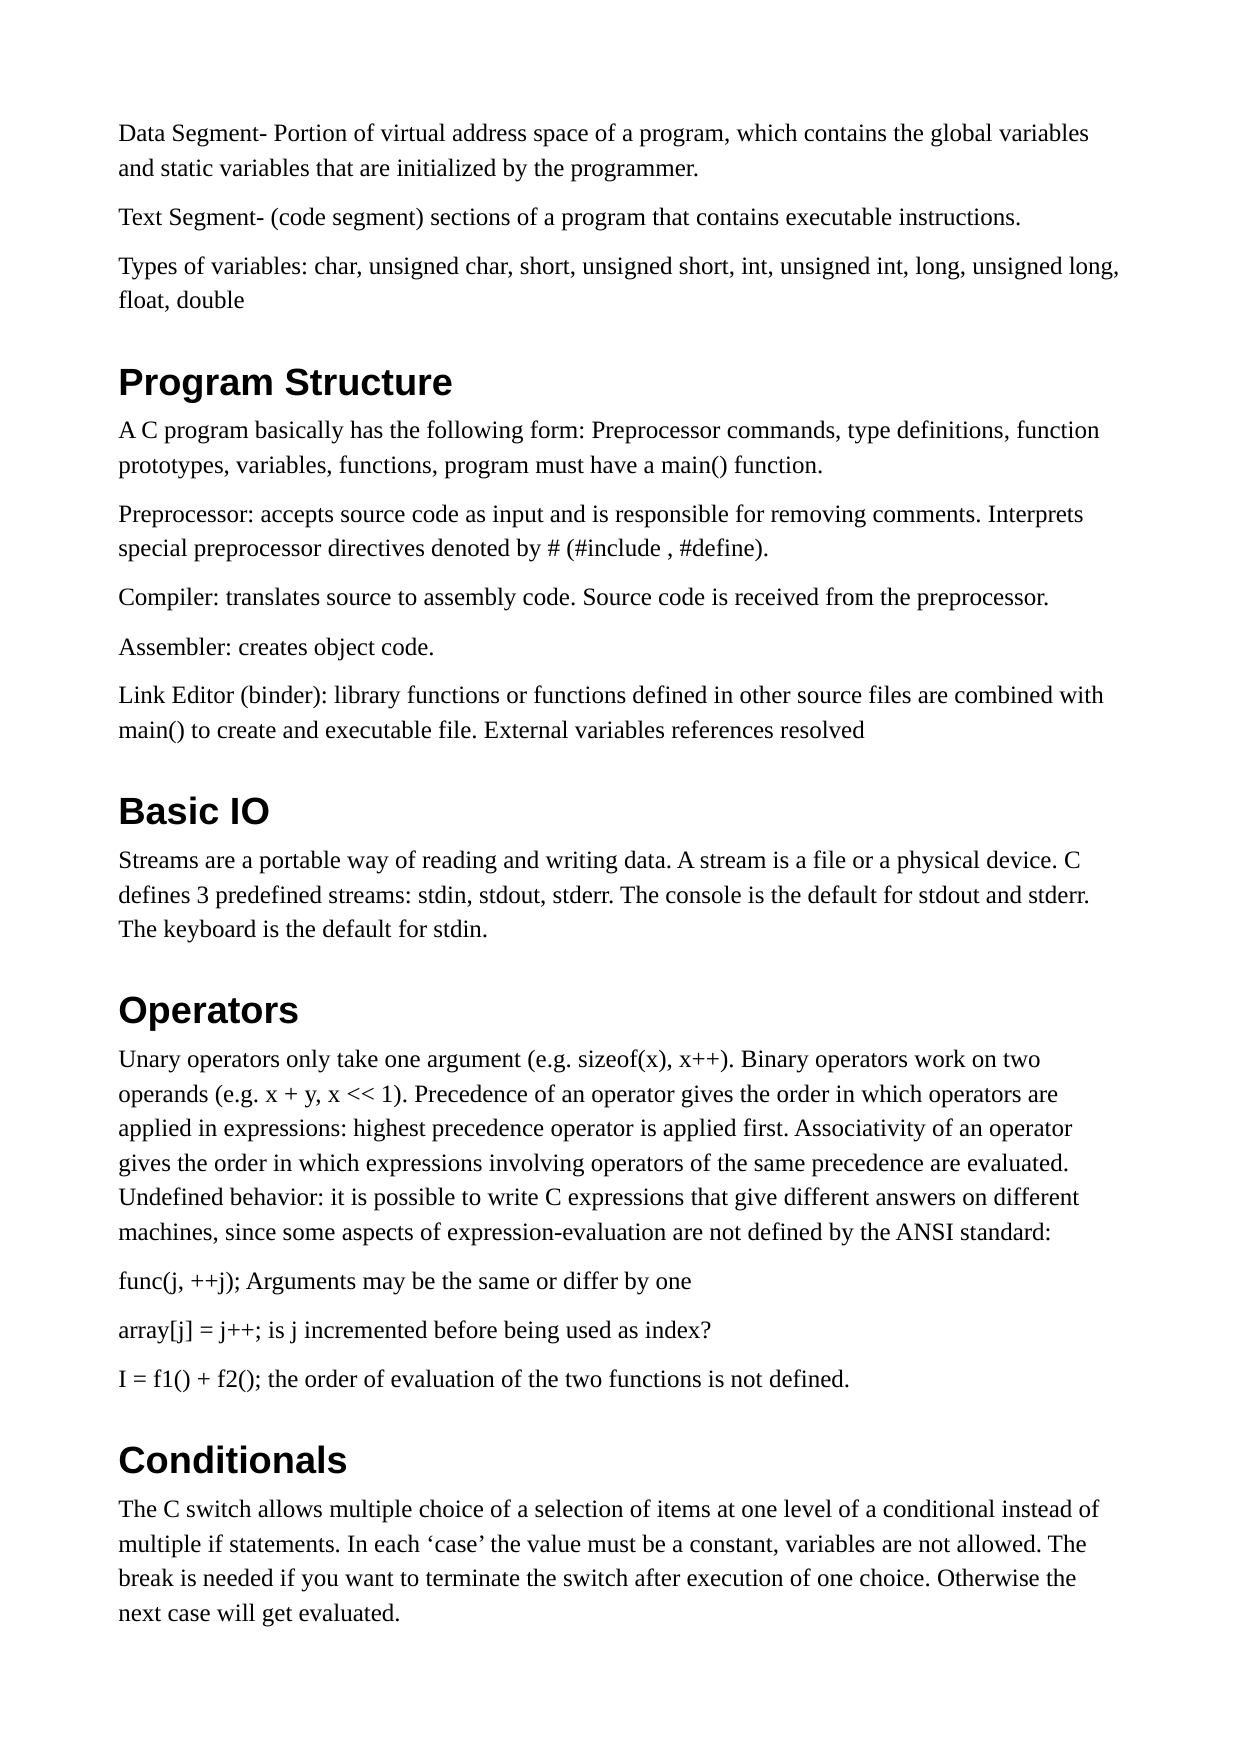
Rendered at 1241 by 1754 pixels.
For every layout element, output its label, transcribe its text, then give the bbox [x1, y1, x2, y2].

subtitle Conditionals [118, 1438, 1122, 1482]
text I = f1() + f2(); the order of evaluation of the two functions is not defined. [118, 1364, 1122, 1393]
text array[j] = j++; is j incremented before being used as index? [118, 1315, 1122, 1344]
text Assembler: creates object code. [118, 632, 1122, 660]
text The C switch allows multiple choice of a selection of items at one level of a conditional instead of multiple if statements. In each ‘case’ the value must be a constant, variables are not allowed. The break is needed if you want to terminate the switch after execution of one choice. Otherwise the next case will get evaluated. [118, 1494, 1122, 1626]
text Data Segment- Portion of virtual address space of a program, which contains the global variables and static variables that are initialized by the programmer. [118, 118, 1122, 181]
text A C program basically has the following form: Preprocessor commands, type definitions, function prototypes, variables, functions, program must have a main() function. [118, 415, 1122, 479]
text Streams are a portable way of reading and writing data. A stream is a file or a physical device. C defines 3 predefined streams: stdin, stdout, stderr. The console is the default for stdout and stderr. The keyboard is the default for stdin. [118, 845, 1122, 943]
text Types of variables: char, unsigned char, short, unsigned short, int, unsigned int, long, unsigned long, float, double [118, 251, 1122, 314]
text Text Segment- (code segment) sections of a program that contains executable instructions. [118, 202, 1122, 230]
subtitle Basic IO [118, 789, 1122, 833]
text Link Editor (binder): library functions or functions defined in other source files are combined with main() to create and executable file. External variables references resolved [118, 681, 1122, 744]
text Unary operators only take one argument (e.g. sizeof(x), x++). Binary operators work on two operands (e.g. x + y, x << 1). Precedence of an operator gives the order in which operators are applied in expressions: highest precedence operator is applied first. Associativity of an operator gives the order in which expressions involving operators of the same precedence are evaluated. Undefined behavior: it is possible to write C expressions that give different answers on different machines, since some aspects of expression-evaluation are not defined by the ANSI standard: [118, 1044, 1122, 1246]
text func(j, ++j); Arguments may be the same or differ by one [118, 1266, 1122, 1295]
text Compiler: translates source to assembly code. Source code is received from the preprocessor. [118, 582, 1122, 611]
subtitle Operators [118, 988, 1122, 1032]
subtitle Program Structure [118, 359, 1122, 403]
text Preprocessor: accepts source code as input and is responsible for removing comments. Interprets special preprocessor directives denoted by # (#include , #define). [118, 499, 1122, 562]
